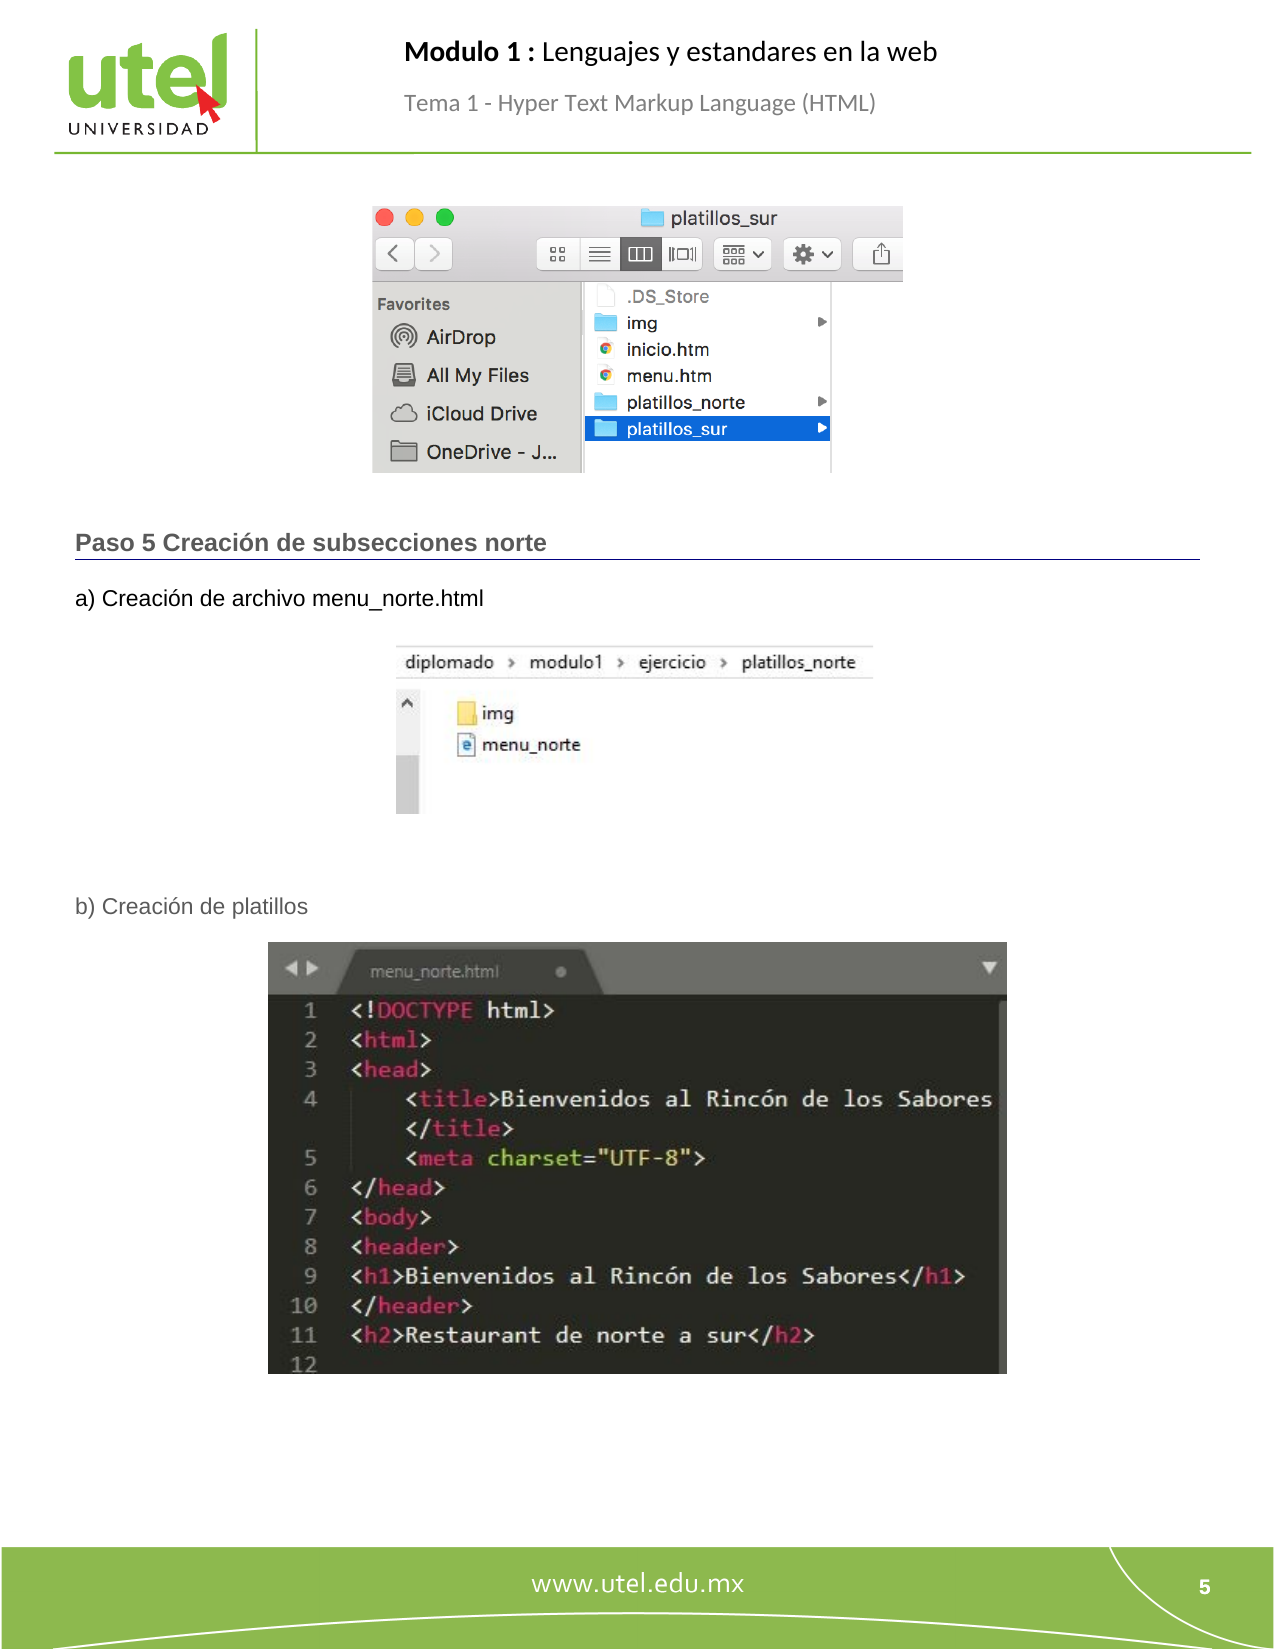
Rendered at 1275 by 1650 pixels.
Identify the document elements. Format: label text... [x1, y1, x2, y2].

picture [268, 942, 1007, 1374]
text Paso 5 Creación de subsecciones norte [75, 528, 1200, 559]
text b) Creación de platillos [75, 893, 1200, 919]
picture [372, 206, 903, 473]
picture [1, 1534, 1274, 1649]
text a) Creación de archivo menu_norte.html [75, 585, 1200, 611]
picture [396, 643, 874, 814]
picture [67, 23, 228, 144]
